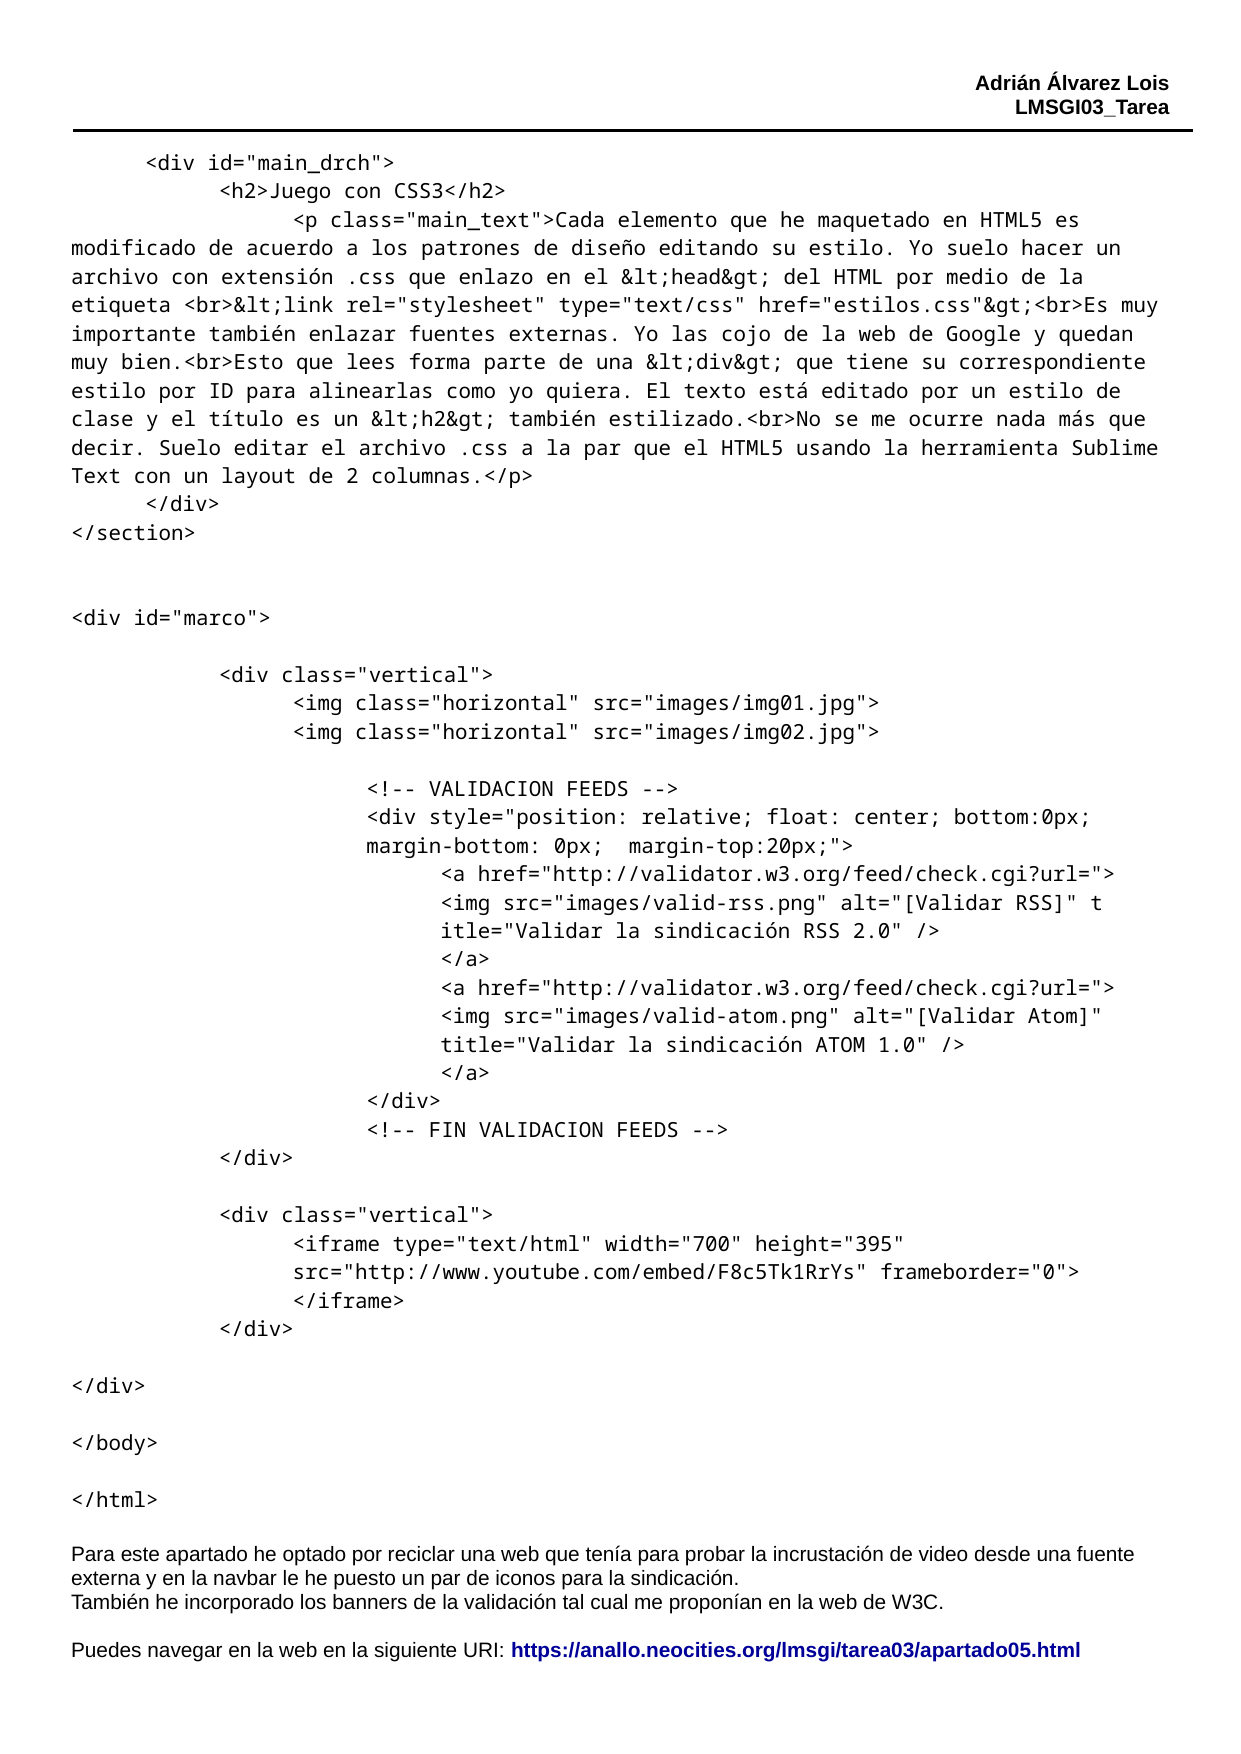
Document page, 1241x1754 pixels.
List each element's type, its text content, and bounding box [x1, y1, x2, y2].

text <div class="vertical"> [71, 660, 1169, 688]
text <a href="http://validator.w3.org/feed/check.cgi?url="> [71, 973, 1169, 1001]
text </body> [71, 1428, 1169, 1456]
text <!-- VALIDACION FEEDS --> [71, 774, 1169, 802]
text <img class="horizontal" src="images/img01.jpg"> [71, 688, 1169, 717]
text </a> [71, 1058, 1169, 1087]
text <!-- FIN VALIDACION FEEDS --> [71, 1115, 1169, 1143]
text </div> [71, 1314, 1169, 1343]
text </div> [71, 1371, 1169, 1399]
text </div> [71, 1143, 1169, 1172]
text Puedes navegar en la web en la siguiente URI: https://anallo.neocities.org/lmsgi/tarea03/apartado05.html [71, 1637, 1169, 1661]
text </div> [71, 489, 1169, 518]
text </a> [71, 944, 1169, 973]
text </section> [71, 518, 1169, 546]
text <div id="marco"> [71, 603, 1169, 632]
text </iframe> [71, 1286, 1169, 1314]
text <div id="main_drch"> [71, 148, 1169, 177]
text <div class="vertical"> [71, 1200, 1169, 1229]
text <img class="horizontal" src="images/img02.jpg"> [71, 717, 1169, 745]
text Para este apartado he optado por reciclar una web que tenía para probar la incrustación de video desde una fuente externa y en la navbar le he puesto un par de iconos para la sindicación. [71, 1542, 1169, 1589]
text <a href="http://validator.w3.org/feed/check.cgi?url="> [71, 859, 1169, 888]
text También he incorporado los banners de la validación tal cual me proponían en la web de W3C. [71, 1589, 1169, 1613]
text <iframe type="text/html" width="700" height="395" src="http://www.youtube.com/embed/F8c5Tk1RrYs" frameborder="0"> [71, 1229, 1169, 1286]
text <img src="images/valid-rss.png" alt="[Validar RSS]" t itle="Validar la sindicación RSS 2.0" /> [71, 888, 1169, 944]
text <div style="position: relative; float: center; bottom:0px; margin-bottom: 0px; margin-top:20px;"> [71, 802, 1169, 859]
text <p class="main_text">Cada elemento que he maquetado en HTML5 es modificado de acuerdo a los patrones de diseño editando su estilo. Yo suelo hacer un archivo con extensión .css que enlazo en el &lt;head&gt; del HTML por medio de la etiqueta <br>&lt;link rel="stylesheet" type="text/css" href="estilos.css"&gt;<br>Es muy importante también enlazar fuentes externas. Yo las cojo de la web de Google y quedan muy bien.<br>Esto que lees forma parte de una &lt;div&gt; que tiene su correspondiente estilo por ID para alinearlas como yo quiera. El texto está editado por un estilo de clase y el título es un &lt;h2&gt; también estilizado.<br>No se me ocurre nada más que decir. Suelo editar el archivo .css a la par que el HTML5 usando la herramienta Sublime Text con un layout de 2 columnas.</p> [71, 205, 1169, 489]
text <img src="images/valid-atom.png" alt="[Validar Atom]" title="Validar la sindicación ATOM 1.0" /> [71, 1001, 1169, 1058]
text </div> [71, 1087, 1169, 1115]
text </html> [71, 1485, 1169, 1513]
text <h2>Juego con CSS3</h2> [71, 177, 1169, 205]
